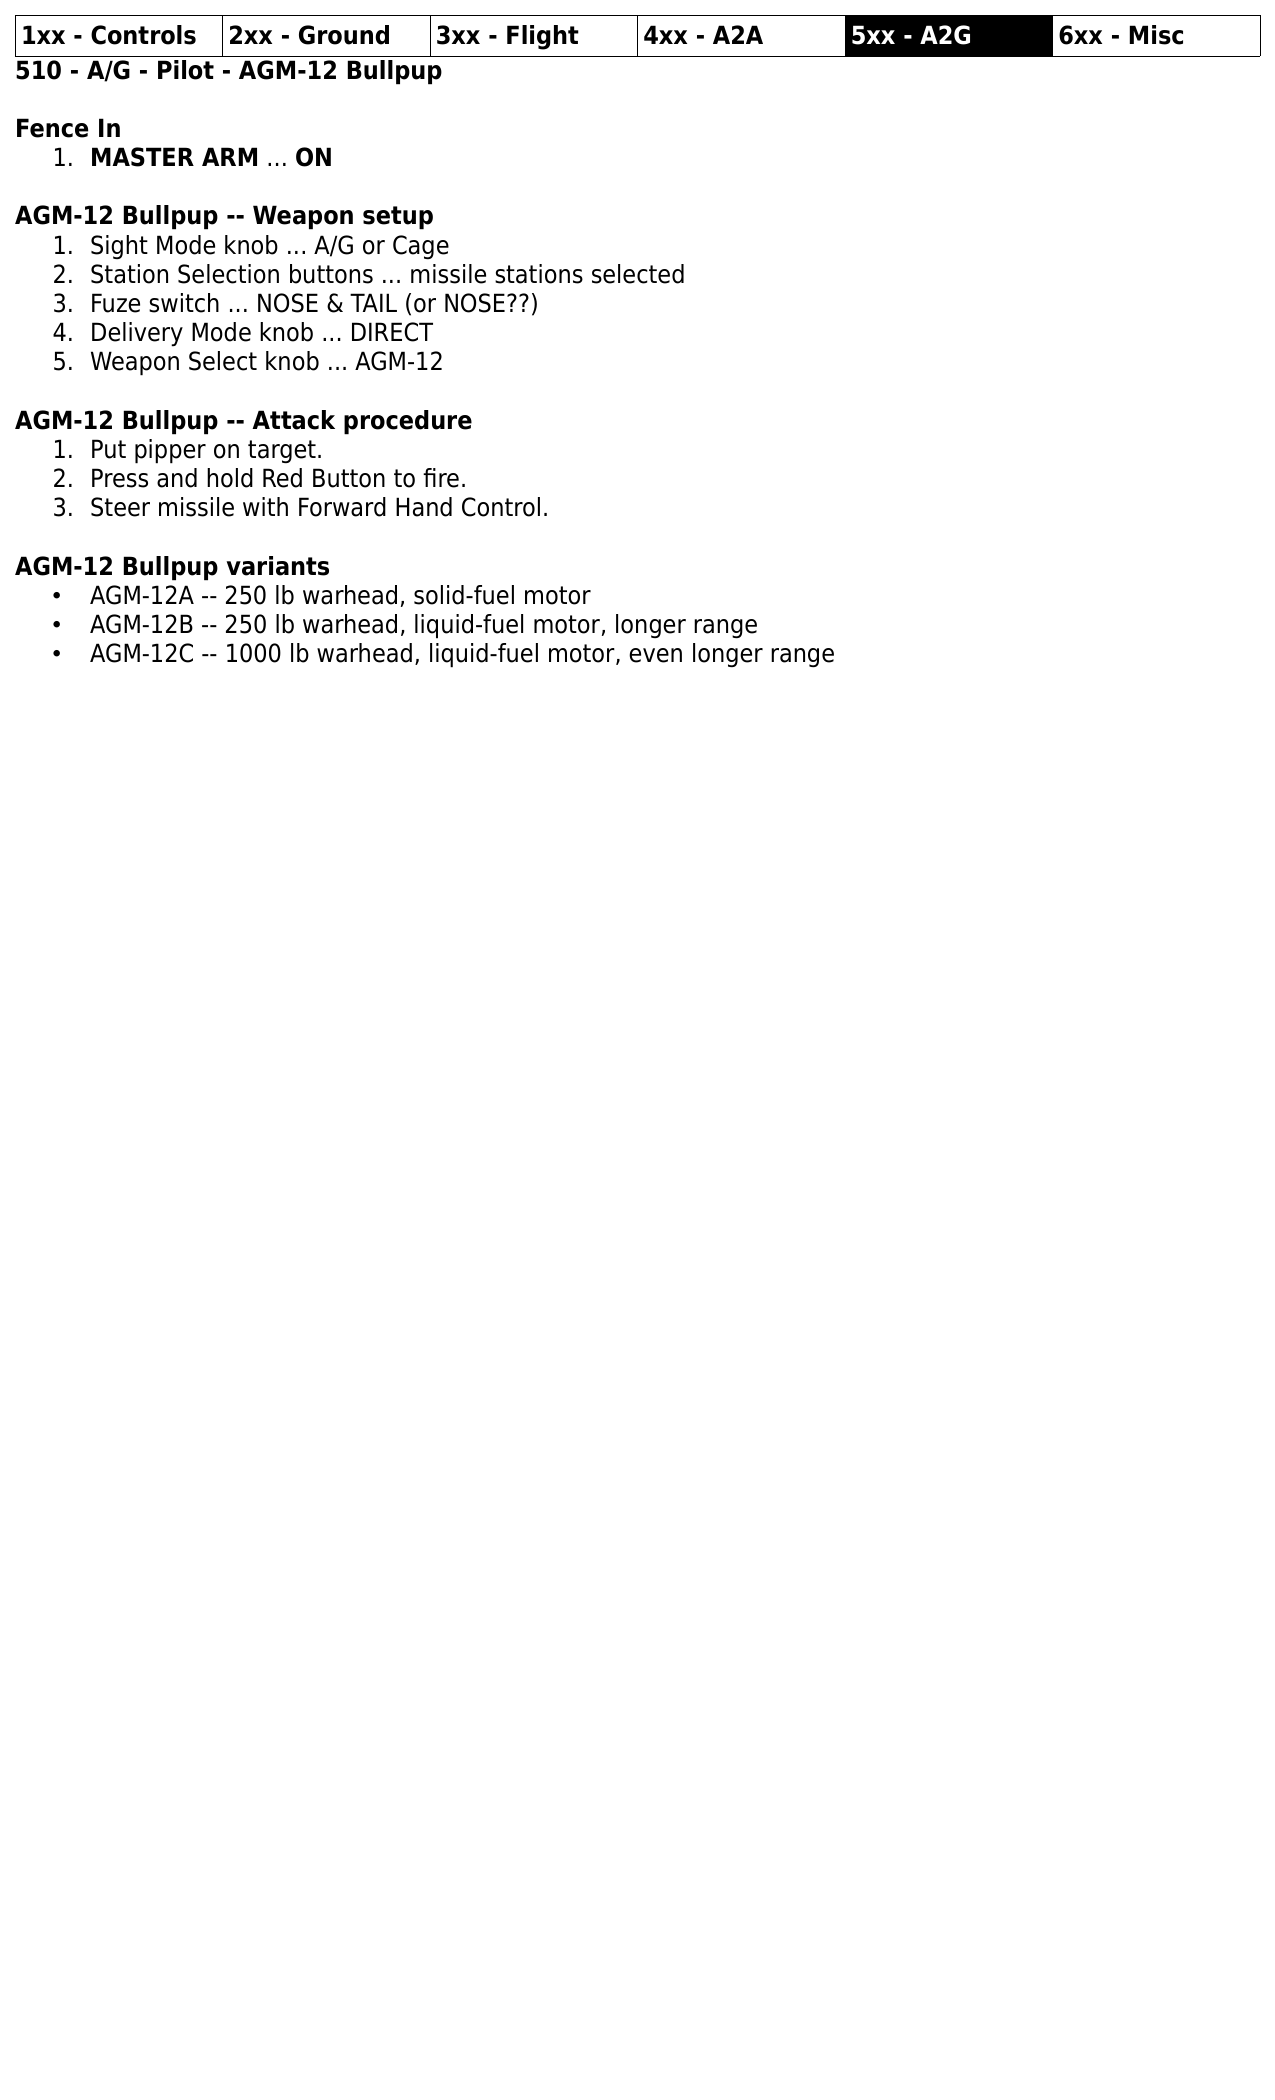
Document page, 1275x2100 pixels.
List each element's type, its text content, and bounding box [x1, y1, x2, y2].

list AGM-12C -- 1000 lb warhead, liquid-fuel motor, even longer range [52, 639, 1260, 668]
list Weapon Select knob ... AGM-12 [52, 347, 1260, 377]
text Fence In [15, 114, 1260, 143]
table_header 2xx - Ground [223, 16, 430, 56]
list Delivery Mode knob ... DIRECT [52, 318, 1260, 347]
table_header 1xx - Controls [16, 16, 222, 56]
text 510 - A/G - Pilot - AGM-12 Bullpup [15, 57, 1260, 85]
list Steer missile with Forward Hand Control. [52, 493, 1260, 522]
table_header 5xx - A2G [846, 16, 1052, 56]
list Put pipper on target. [52, 435, 1260, 464]
list Station Selection buttons ... missile stations selected [52, 260, 1260, 289]
list Press and hold Red Button to fire. [52, 464, 1260, 493]
list AGM-12B -- 250 lb warhead, liquid-fuel motor, longer range [52, 610, 1260, 639]
table_header 4xx - A2A [638, 16, 845, 56]
text AGM-12 Bullpup variants [15, 552, 1260, 581]
table_header 6xx - Misc [1053, 16, 1260, 56]
list Fuze switch ... NOSE & TAIL (or NOSE??) [52, 289, 1260, 318]
list Sight Mode knob ... A/G or Cage [52, 231, 1260, 260]
text AGM-12 Bullpup -- Attack procedure [15, 406, 1260, 435]
list MASTER ARM ... ON [52, 143, 1260, 172]
table_header 3xx - Flight [431, 16, 637, 56]
text AGM-12 Bullpup -- Weapon setup [15, 202, 1260, 231]
list AGM-12A -- 250 lb warhead, solid-fuel motor [52, 581, 1260, 610]
